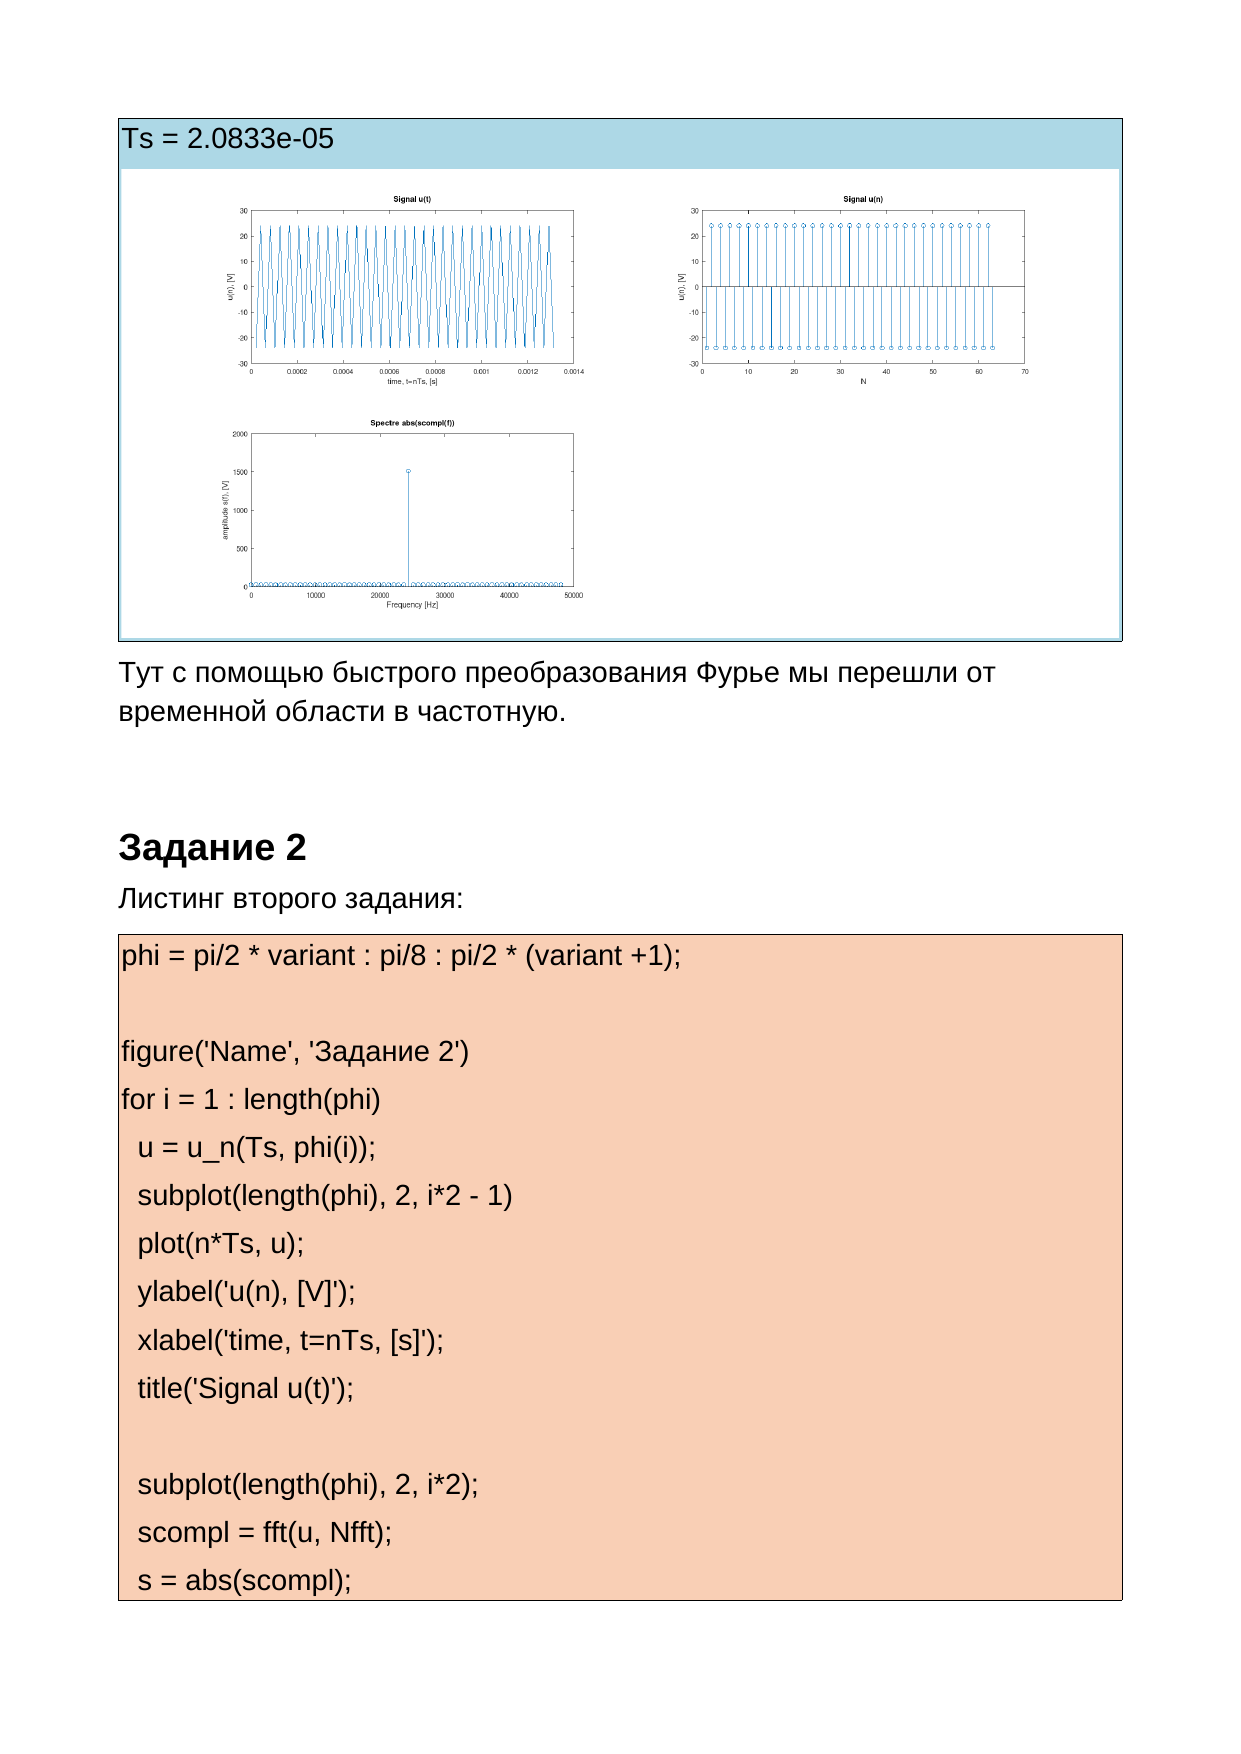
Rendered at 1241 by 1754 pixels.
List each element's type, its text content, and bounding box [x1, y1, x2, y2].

text figure('Name', 'Задание 2') [119, 1031, 1122, 1067]
text Ts = 2.0833e-05 [119, 119, 1122, 155]
text ylabel('u(n), [V]'); [119, 1271, 1122, 1308]
text s = abs(scompl); [119, 1560, 1122, 1600]
text phi = pi/2 * variant : pi/8 : pi/2 * (variant +1); [119, 935, 1122, 971]
text xlabel('time, t=nTs, [s]'); [119, 1319, 1122, 1356]
text scompl = fft(u, Nfft); [119, 1512, 1122, 1548]
text title('Signal u(t)'); [119, 1367, 1122, 1404]
text Тут с помощью быстрого преобразования Фурье мы перешли от временной области в частотную. [118, 655, 1122, 727]
text Листинг второго задания: [118, 881, 1122, 915]
text subplot(length(phi), 2, i*2); [119, 1464, 1122, 1500]
text u = u_n(Ts, phi(i)); [119, 1127, 1122, 1163]
picture [121, 169, 1119, 638]
text for i = 1 : length(phi) [119, 1079, 1122, 1115]
text subplot(length(phi), 2, i*2 - 1) [119, 1175, 1122, 1212]
subtitle Задание 2 [118, 825, 1122, 869]
text plot(n*Ts, u); [119, 1223, 1122, 1260]
